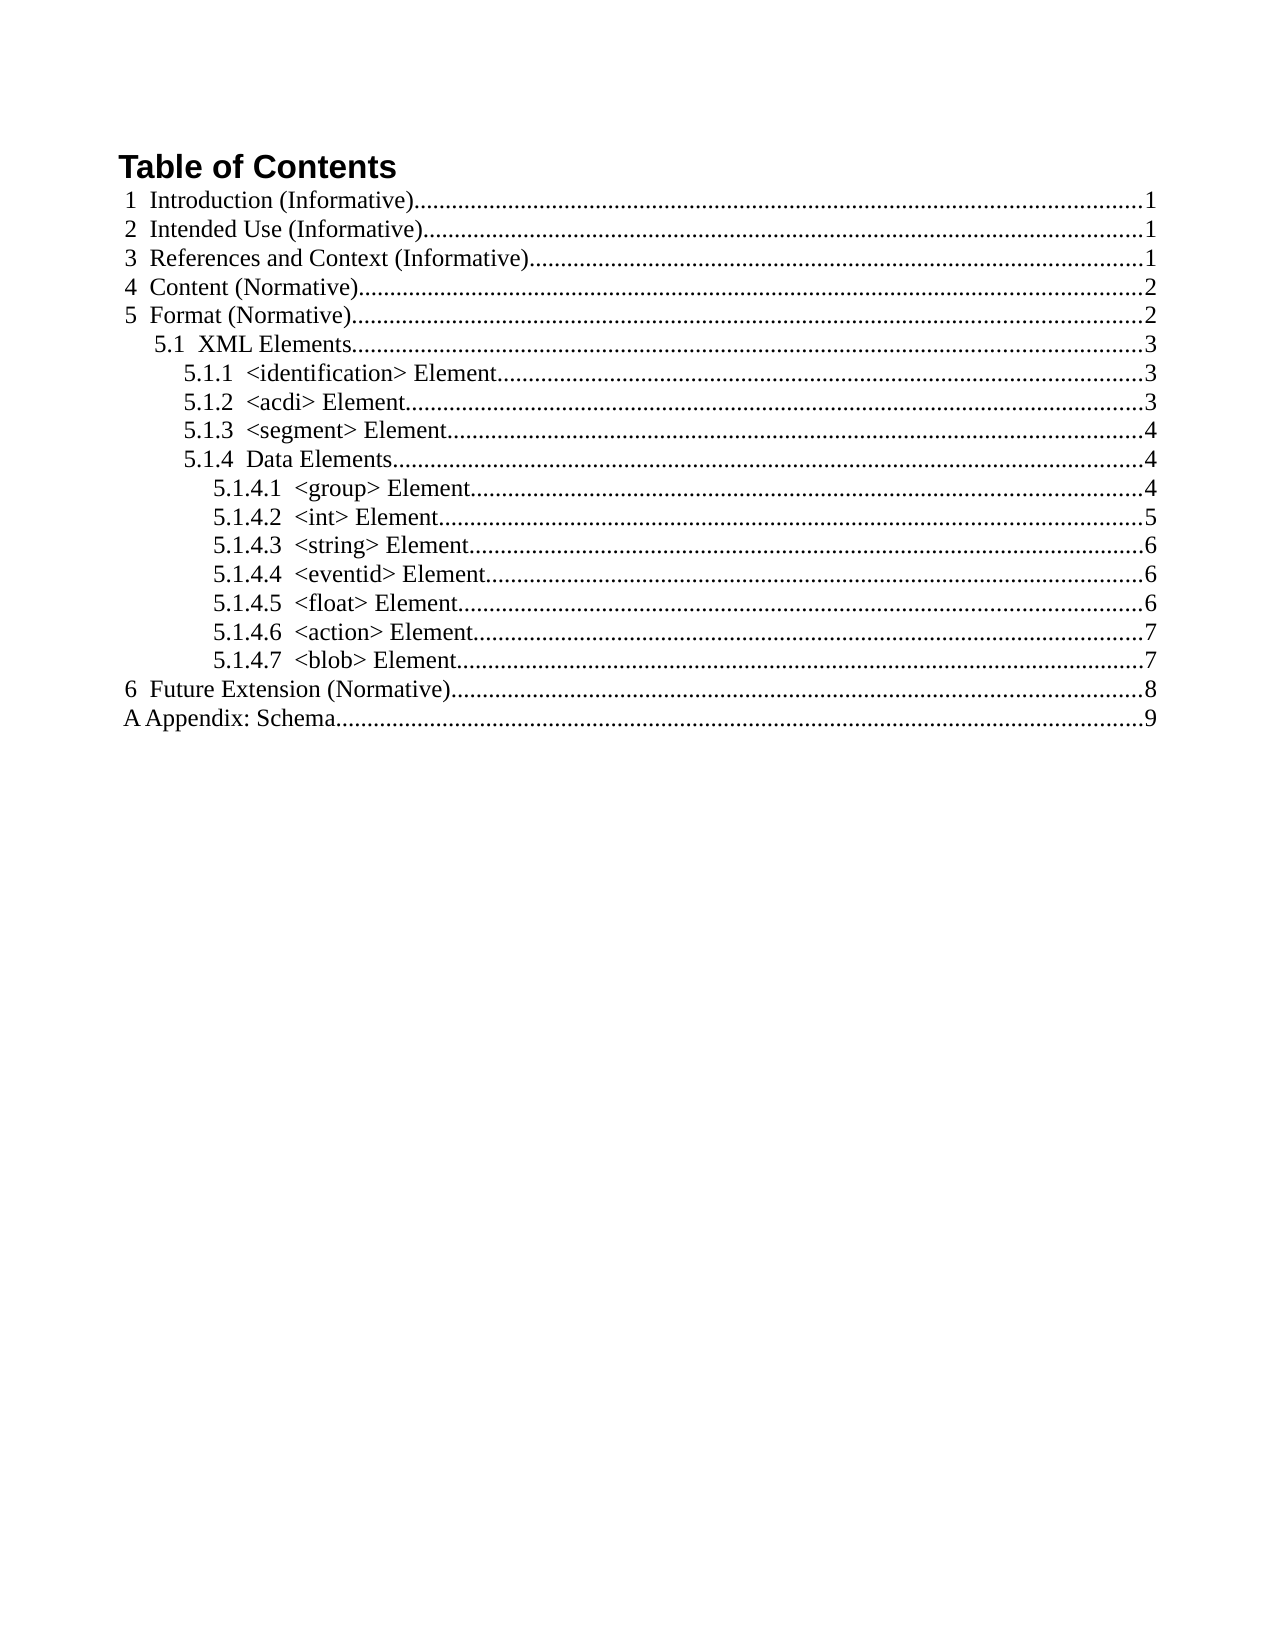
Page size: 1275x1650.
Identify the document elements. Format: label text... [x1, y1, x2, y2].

text 3 References and Context (Informative) 1 [118, 243, 1157, 272]
text A Appendix: Schema 9 [118, 703, 1157, 732]
text 5.1.4.1 <group> Element 4 [207, 473, 1157, 502]
text 5.1.3 <segment> Element 4 [177, 415, 1157, 444]
text 4 Content (Normative) 2 [118, 272, 1157, 300]
text 5.1.4 Data Elements 4 [177, 444, 1157, 473]
text 2 Intended Use (Informative) 1 [118, 214, 1157, 243]
text 5.1.4.5 <float> Element 6 [207, 588, 1157, 617]
subtitle Table of Contents [118, 147, 1157, 185]
text 5.1.4.3 <string> Element 6 [207, 530, 1157, 559]
text 5.1.2 <acdi> Element 3 [177, 387, 1157, 415]
text 5.1.4.4 <eventid> Element 6 [207, 559, 1157, 588]
text 1 Introduction (Informative) 1 [118, 185, 1157, 214]
text 5 Format (Normative) 2 [118, 300, 1157, 329]
text 5.1 XML Elements 3 [148, 329, 1157, 358]
text 6 Future Extension (Normative) 8 [118, 674, 1157, 703]
text 5.1.4.7 <blob> Element 7 [207, 645, 1157, 674]
text 5.1.4.6 <action> Element 7 [207, 617, 1157, 645]
text 5.1.4.2 <int> Element 5 [207, 502, 1157, 530]
text 5.1.1 <identification> Element 3 [177, 358, 1157, 387]
